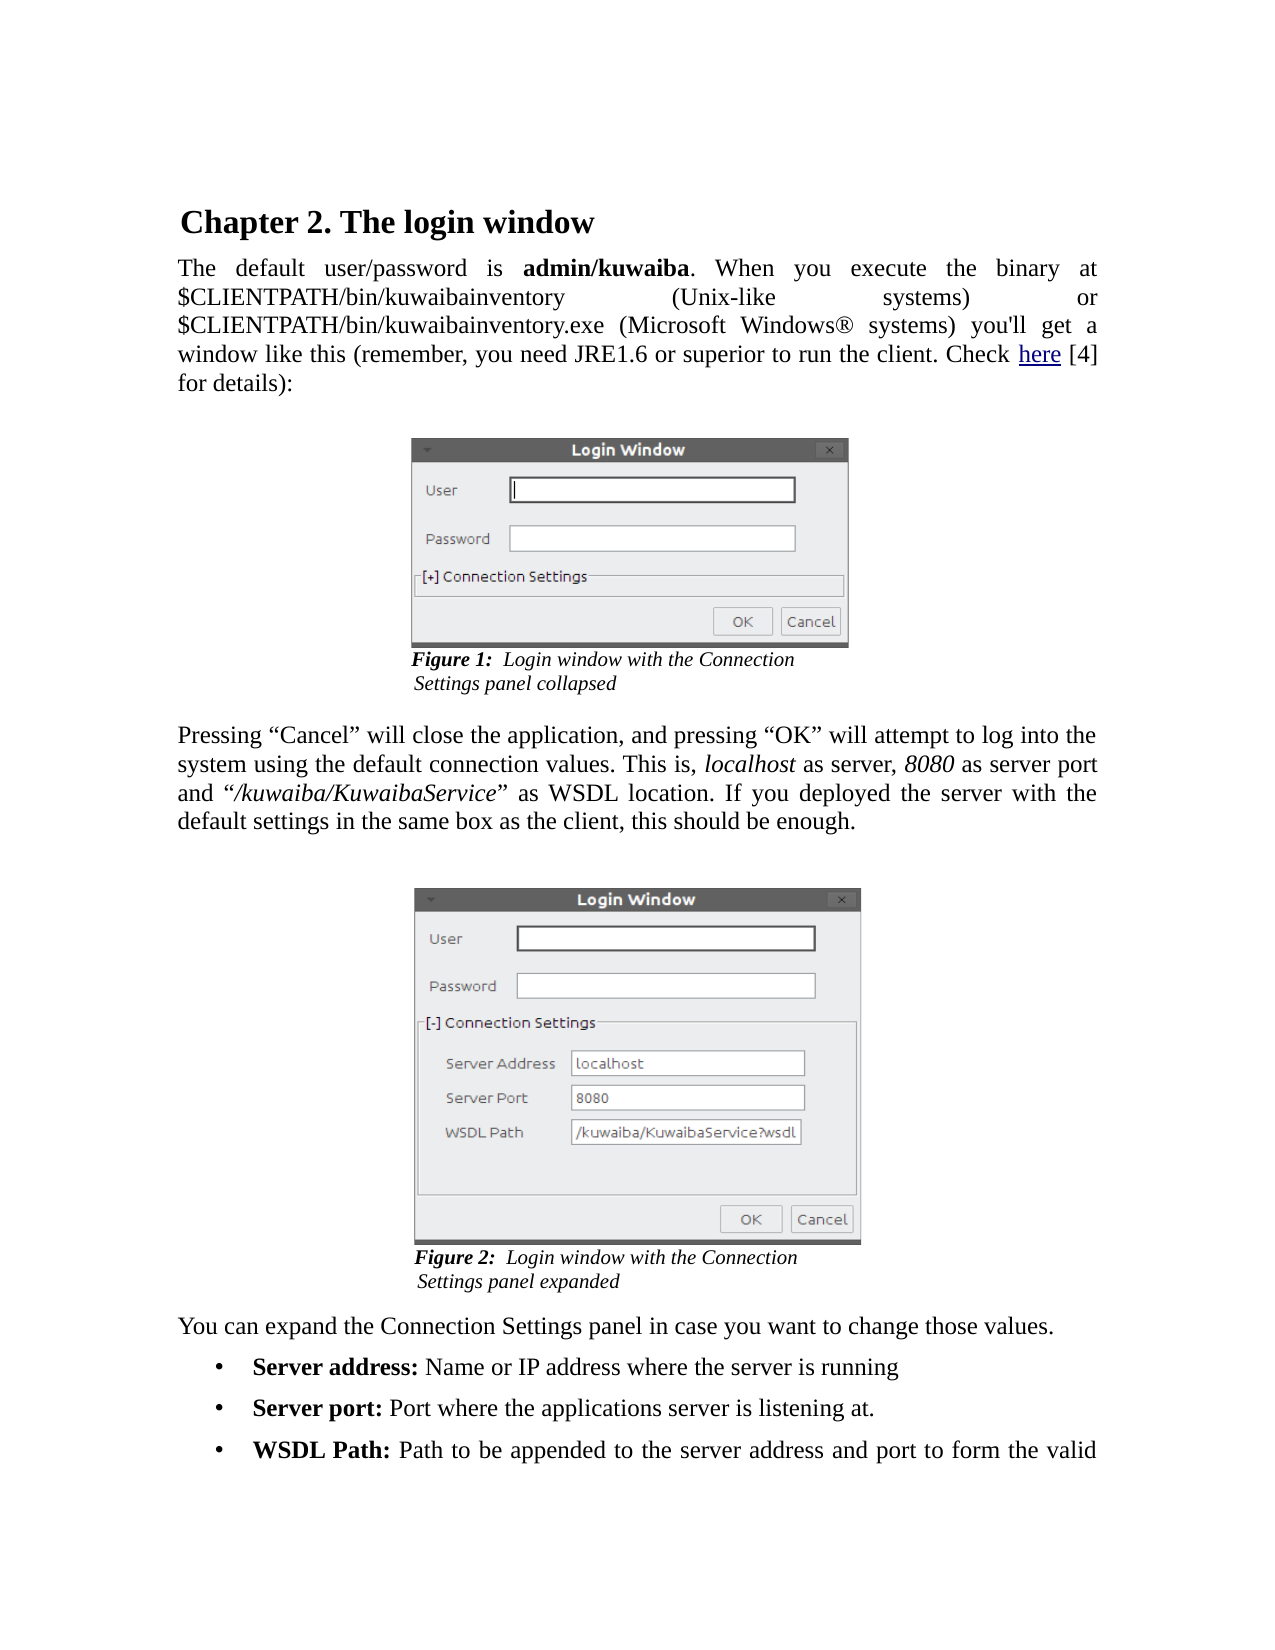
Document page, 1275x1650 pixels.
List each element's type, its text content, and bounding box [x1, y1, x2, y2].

list Server port: Port where the applications server is listening at. [215, 1393, 1098, 1422]
text The default user/password is admin/kuwaiba. When you execute the binary at $CLIENTPATH/bin/kuwaibainventory (Unix-like systems) or $CLIENTPATH/bin/kuwaibainventory.exe (Microsoft Windows® systems) you'll get a window like this (remember, you need JRE1.6 or superior to run the client. Check here [4] for details): [177, 253, 1098, 397]
picture [414, 888, 862, 1245]
list Login window with the Connection Settings panel collapsed [411, 648, 848, 695]
title Chapter 2. The login window [180, 202, 1098, 241]
text You can expand the Connection Settings panel in case you want to change those values. [177, 1311, 1098, 1340]
text Pressing “Cancel” will close the application, and pressing “OK” will attempt to log into the system using the default connection values. This is, localhost as server, 8080 as server port and “/kuwaiba/KuwaibaService” as WSDL location. If you deployed the server with the default settings in the same box as the client, this should be enough. [177, 720, 1098, 835]
list Login window with the Connection Settings panel expanded [414, 1245, 861, 1293]
list WSDL Path: Path to be appended to the server address and port to form the valid [215, 1435, 1098, 1463]
list Server address: Name or IP address where the server is running [215, 1352, 1098, 1381]
picture [411, 438, 849, 648]
